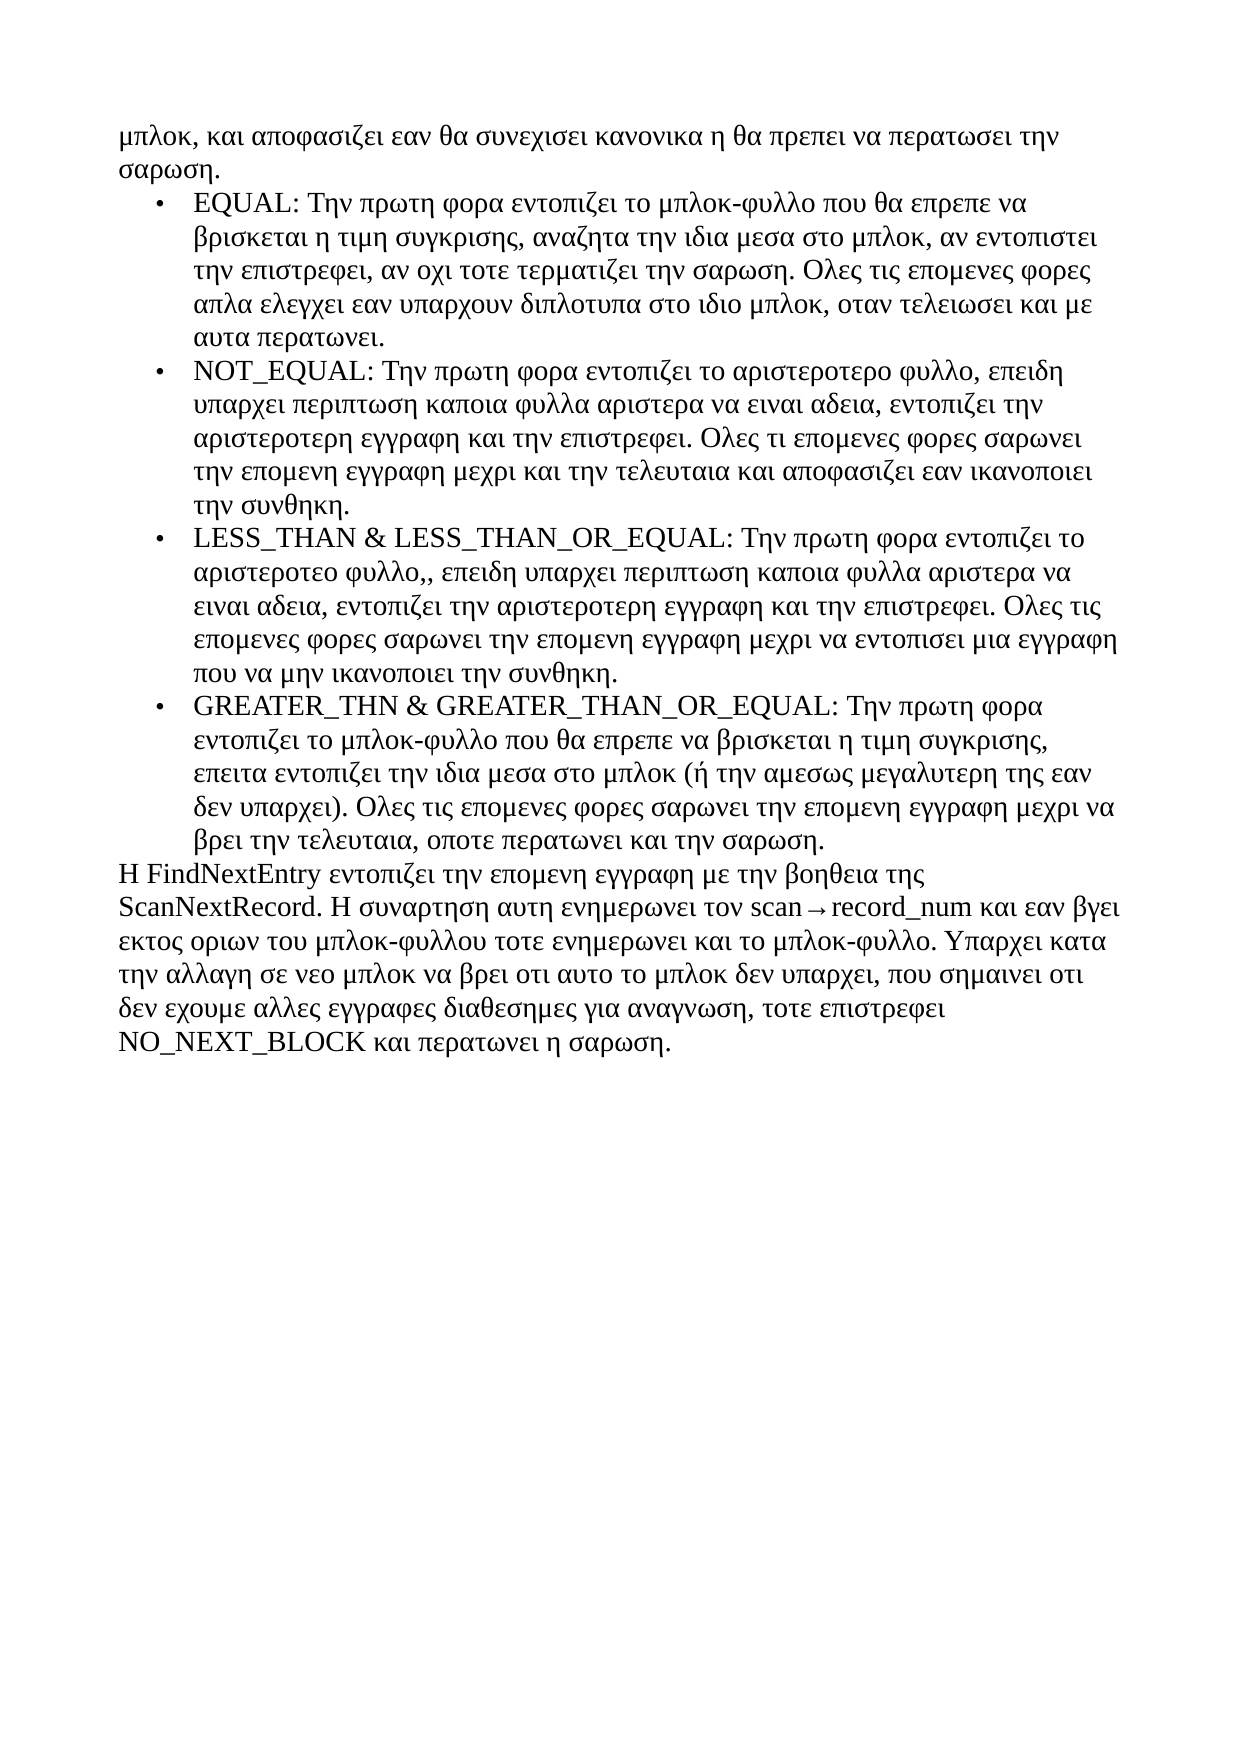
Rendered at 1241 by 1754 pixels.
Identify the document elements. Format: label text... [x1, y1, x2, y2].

text μπλοκ, και αποφασιζει εαν θα συνεχισει κανονικα η θα πρεπει να περατωσει την σαρωση. [118, 118, 1122, 185]
text Η FindNextEntry εντοπιζει την επομενη εγγραφη με την βοηθεια της ScanNextRecord. Η συναρτηση αυτη ενημερωνει τον scan→record_num και εαν βγει εκτος οριων του μπλοκ-φυλλου τοτε ενημερωνει και το μπλοκ-φυλλο. Υπαρχει κατα την αλλαγη σε νεο μπλοκ να βρει οτι αυτο το μπλοκ δεν υπαρχει, που σημαινει οτι δεν εχουμε αλλες εγγραφες διαθεσημες για αναγνωση, τοτε επιστρεφει NO_NEXT_BLOCK και περατωνει η σαρωση. [118, 856, 1122, 1057]
list LESS_THAN & LESS_THAN_OR_EQUAL: Την πρωτη φορα εντοπιζει το αριστεροτεο φυλλο,, επειδη υπαρχει περιπτωση καποια φυλλα αριστερα να ειναι αδεια, εντοπιζει την αριστεροτερη εγγραφη και την επιστρεφει. Ολες τις επομενες φορες σαρωνει την επομενη εγγραφη μεχρι να εντοπισει μια εγγραφη που να μην ικανοποιει την συνθηκη. [156, 521, 1122, 688]
list EQUAL: Την πρωτη φορα εντοπιζει το μπλοκ-φυλλο που θα επρεπε να βρισκεται η τιμη συγκρισης, αναζητα την ιδια μεσα στο μπλοκ, αν εντοπιστει την επιστρεφει, αν οχι τοτε τερματιζει την σαρωση. Ολες τις επομενες φορες απλα ελεγχει εαν υπαρχουν διπλοτυπα στο ιδιο μπλοκ, οταν τελειωσει και με αυτα περατωνει. [156, 185, 1122, 353]
list GREATER_THN & GREATER_THAN_OR_EQUAL: Την πρωτη φορα εντοπιζει το μπλοκ-φυλλο που θα επρεπε να βρισκεται η τιμη συγκρισης, επειτα εντοπιζει την ιδια μεσα στο μπλοκ (ή την αμεσως μεγαλυτερη της εαν δεν υπαρχει). Ολες τις επομενες φορες σαρωνει την επομενη εγγραφη μεχρι να βρει την τελευταια, οποτε περατωνει και την σαρωση. [156, 688, 1122, 856]
list NOT_EQUAL: Την πρωτη φορα εντοπιζει το αριστεροτερο φυλλο, επειδη υπαρχει περιπτωση καποια φυλλα αριστερα να ειναι αδεια, εντοπιζει την αριστεροτερη εγγραφη και την επιστρεφει. Ολες τι επομενες φορες σαρωνει την επομενη εγγραφη μεχρι και την τελευταια και αποφασιζει εαν ικανοποιει την συνθηκη. [156, 353, 1122, 521]
